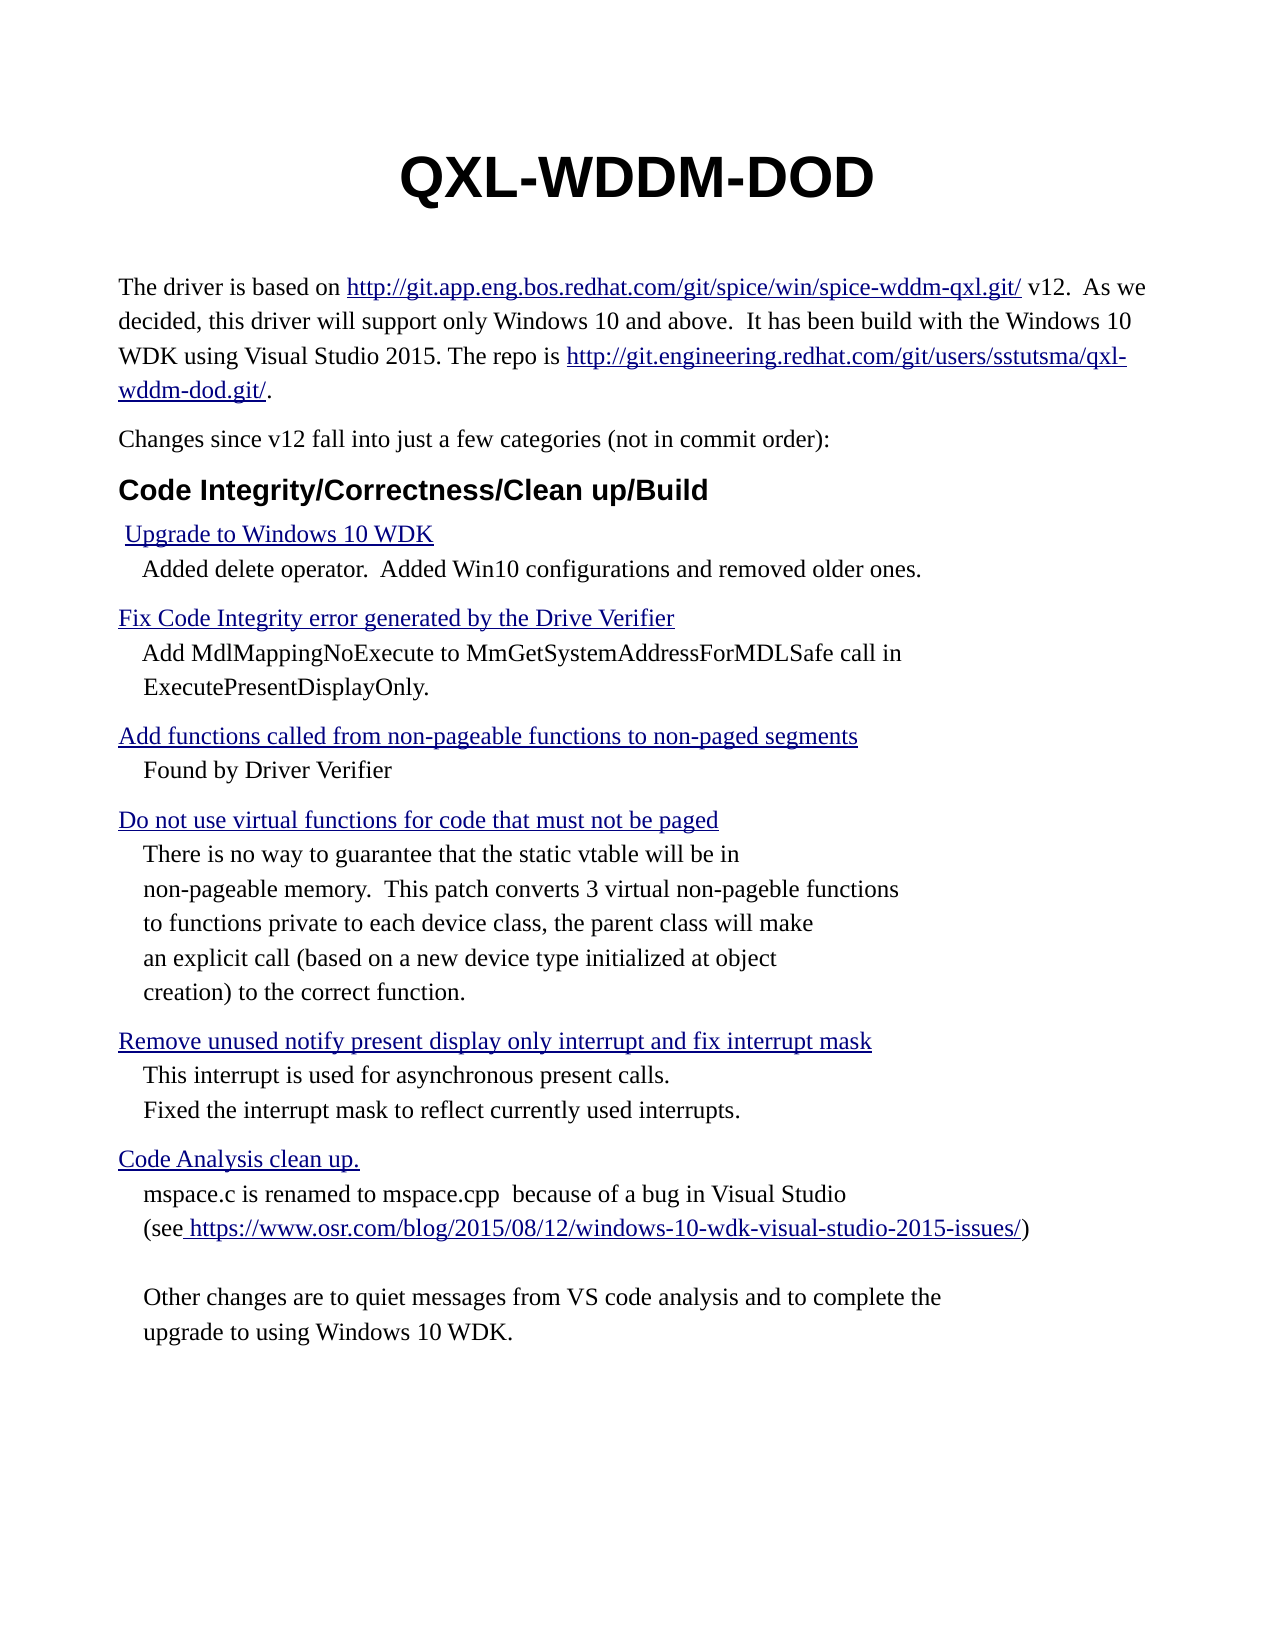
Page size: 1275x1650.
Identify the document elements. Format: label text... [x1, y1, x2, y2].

text Remove unused notify present display only interrupt and fix interrupt mask This interrupt is used for asynchronous present calls. Fixed the interrupt mask to reflect currently used interrupts. [118, 1026, 1157, 1124]
text Do not use virtual functions for code that must not be paged There is no way to guarantee that the static vtable will be in non-pageable memory. This patch converts 3 virtual non-pageble functions to functions private to each device class, the parent class will make an explicit call (based on a new device type initialized at object creation) to the correct function. [118, 805, 1157, 1006]
text Code Analysis clean up. mspace.c is renamed to mspace.cpp because of a bug in Visual Studio (see https://www.osr.com/blog/2015/08/12/windows-10-wdk-visual-studio-2015-issues/) Other changes are to quiet messages from VS code analysis and to complete the upgrade to using Windows 10 WDK. [118, 1144, 1157, 1345]
text Upgrade to Windows 10 WDK Added delete operator. Added Win10 configurations and removed older ones. [118, 519, 1157, 583]
text Fix Code Integrity error generated by the Drive Verifier Add MdlMappingNoExecute to MmGetSystemAddressForMDLSafe call in ExecutePresentDisplayOnly. [118, 603, 1157, 701]
text Changes since v12 fall into just a few categories (not in commit order): [118, 424, 1157, 453]
title QXL-WDDM-DOD [118, 143, 1157, 210]
text The driver is based on http://git.app.eng.bos.redhat.com/git/spice/win/spice-wddm-qxl.git/ v12. As we decided, this driver will support only Windows 10 and above. It has been build with the Windows 10 WDK using Visual Studio 2015. The repo is http://git.engineering.redhat.com/git/users/sstutsma/qxl-wddm-dod.git/. [118, 272, 1157, 404]
text Add functions called from non-pageable functions to non-paged segments Found by Driver Verifier [118, 721, 1157, 784]
subtitle Code Integrity/Correctness/Clean up/Build [118, 473, 1157, 507]
